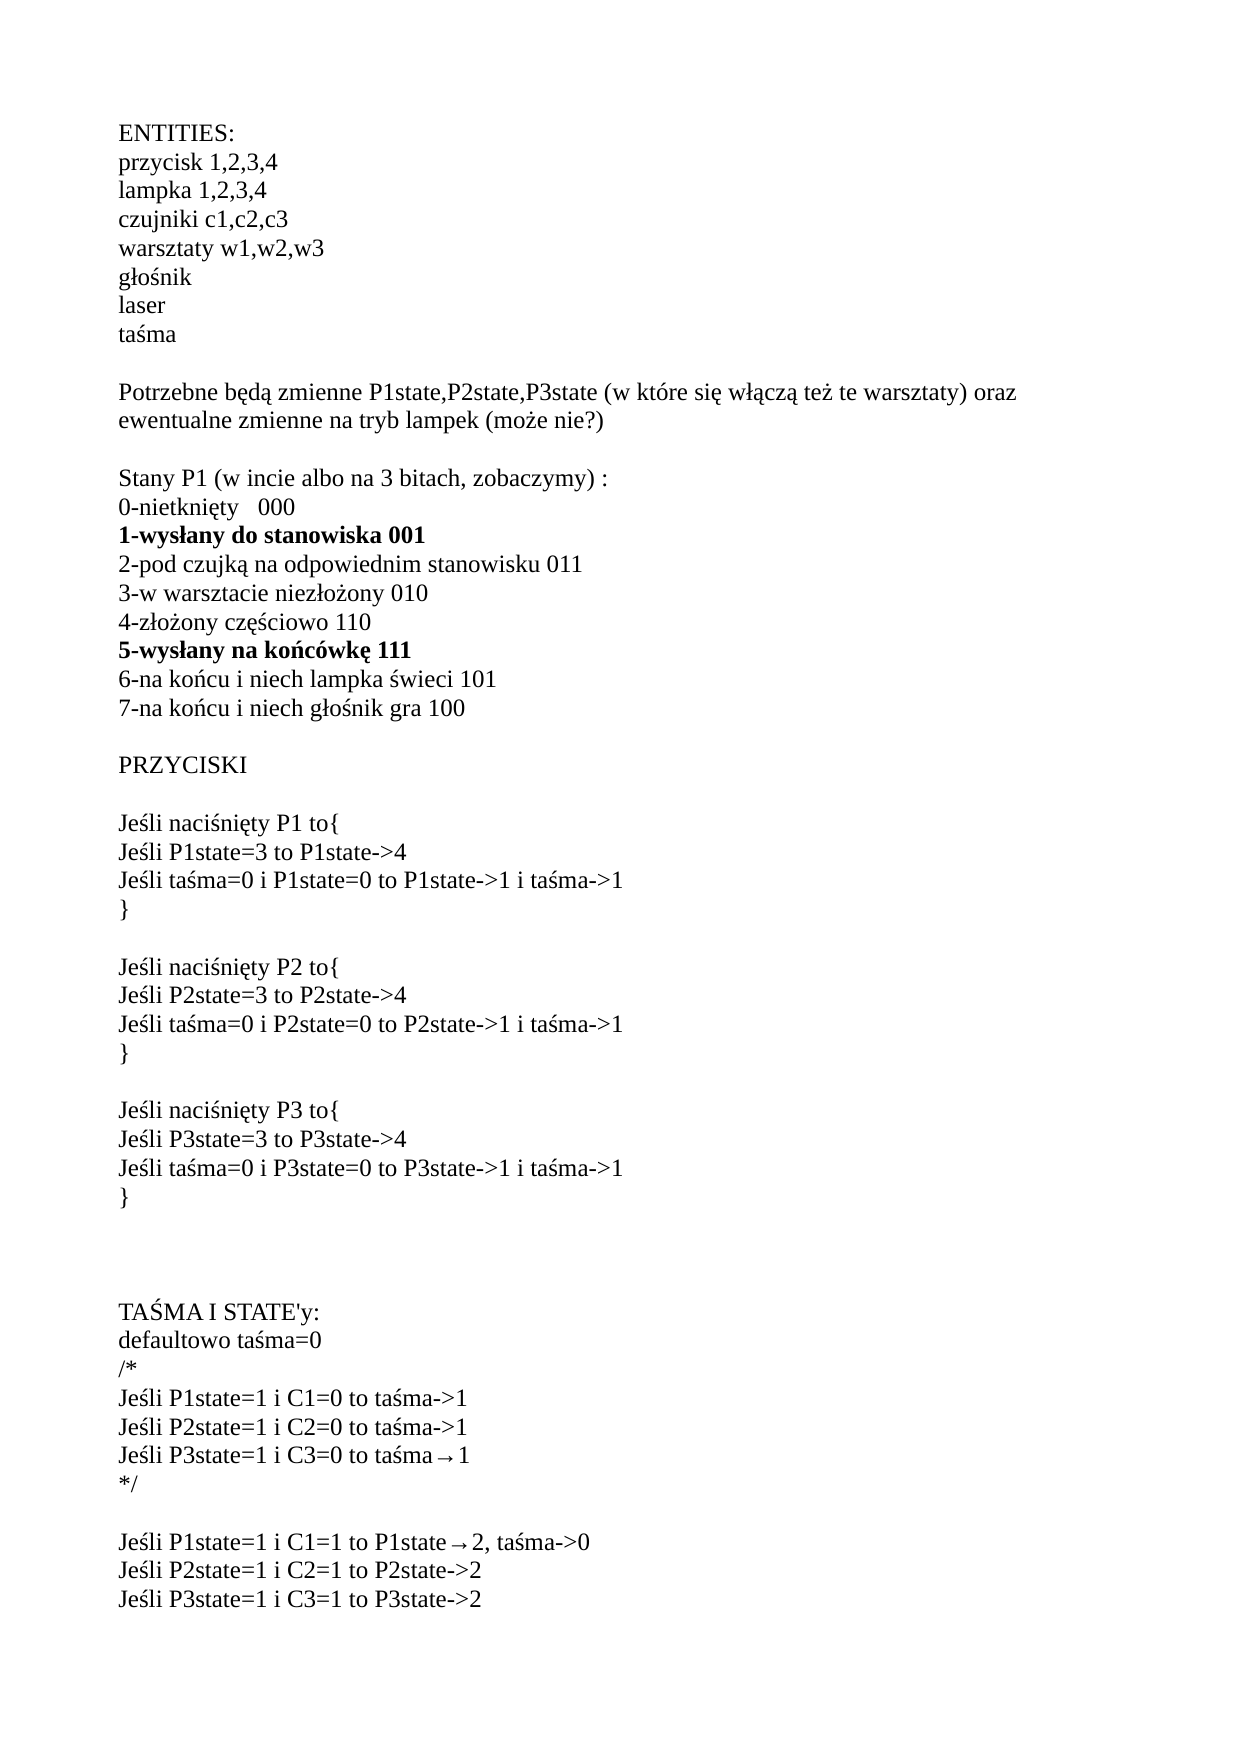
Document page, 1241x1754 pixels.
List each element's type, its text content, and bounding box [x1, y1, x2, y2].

text Potrzebne będą zmienne P1state,P2state,P3state (w które się włączą też te warsztaty) oraz ewentualne zmienne na tryb lampek (może nie?) [118, 377, 1122, 434]
text Jeśli naciśnięty P3 to{ [118, 1096, 1122, 1124]
text TAŚMA I STATE'y: [118, 1297, 1122, 1326]
text laser [118, 291, 1122, 319]
text } [118, 894, 1122, 923]
text 6-na końcu i niech lampka świeci 101 [118, 664, 1122, 693]
text Jeśli naciśnięty P2 to{ [118, 952, 1122, 981]
text } [118, 1182, 1122, 1211]
text Jeśli P3state=3 to P3state->4 [118, 1124, 1122, 1153]
text Jeśli P3state=1 i C3=0 to taśma→1 [118, 1441, 1122, 1469]
text ENTITIES: [118, 118, 1122, 147]
text 7-na końcu i niech głośnik gra 100 [118, 693, 1122, 722]
text defaultowo taśma=0 [118, 1326, 1122, 1354]
text PRZYCISKI [118, 751, 1122, 779]
text Jeśli P1state=3 to P1state->4 [118, 837, 1122, 866]
text 3-w warsztacie niezłożony 010 [118, 578, 1122, 607]
text 2-pod czujką na odpowiednim stanowisku 011 [118, 549, 1122, 578]
text 0-nietknięty 000 [118, 492, 1122, 521]
text Jeśli taśma=0 i P1state=0 to P1state->1 i taśma->1 [118, 866, 1122, 894]
text 5-wysłany na końcówkę 111 [118, 636, 1122, 664]
text Jeśli P2state=1 i C2=1 to P2state->2 [118, 1556, 1122, 1584]
text Jeśli naciśnięty P1 to{ [118, 808, 1122, 837]
text czujniki c1,c2,c3 [118, 204, 1122, 233]
text głośnik [118, 262, 1122, 291]
text Jeśli taśma=0 i P2state=0 to P2state->1 i taśma->1 [118, 1009, 1122, 1038]
text taśma [118, 319, 1122, 348]
text Stany P1 (w incie albo na 3 bitach, zobaczymy) : [118, 463, 1122, 492]
text Jeśli P2state=1 i C2=0 to taśma->1 [118, 1412, 1122, 1441]
text przycisk 1,2,3,4 [118, 147, 1122, 176]
text Jeśli P1state=1 i C1=1 to P1state→2, taśma->0 [118, 1527, 1122, 1556]
text /* [118, 1354, 1122, 1383]
text } [118, 1038, 1122, 1067]
text 4-złożony częściowo 110 [118, 607, 1122, 636]
text warsztaty w1,w2,w3 [118, 233, 1122, 262]
text 1-wysłany do stanowiska 001 [118, 521, 1122, 549]
text Jeśli taśma=0 i P3state=0 to P3state->1 i taśma->1 [118, 1153, 1122, 1182]
text Jeśli P2state=3 to P2state->4 [118, 981, 1122, 1009]
text Jeśli P3state=1 i C3=1 to P3state->2 [118, 1584, 1122, 1613]
text */ [118, 1469, 1122, 1498]
text Jeśli P1state=1 i C1=0 to taśma->1 [118, 1383, 1122, 1412]
text lampka 1,2,3,4 [118, 176, 1122, 204]
